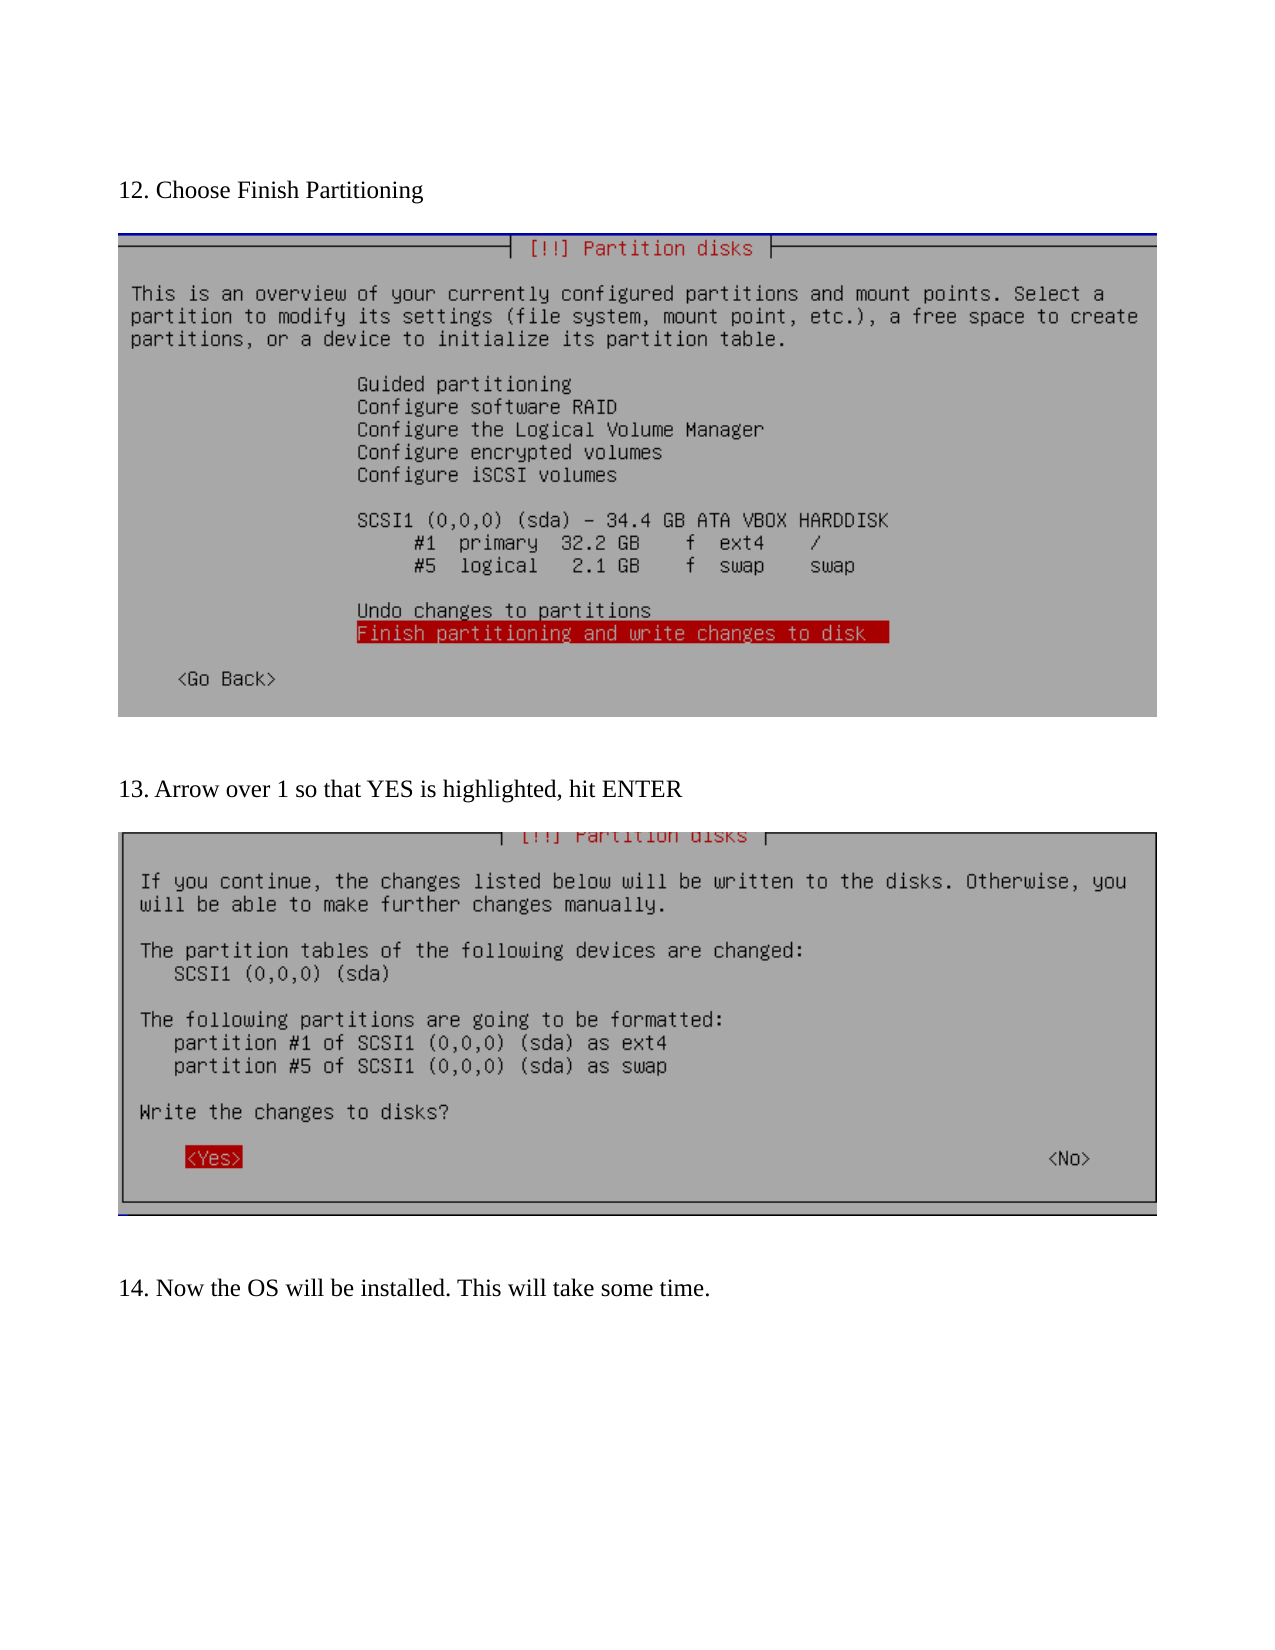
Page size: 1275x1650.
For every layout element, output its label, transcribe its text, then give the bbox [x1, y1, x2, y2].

picture [118, 233, 1157, 717]
text 14. Now the OS will be installed. This will take some time. [118, 1273, 1157, 1301]
text 12. Choose Finish Partitioning [118, 176, 1157, 204]
text 13. Arrow over 1 so that YES is highlighted, hit ENTER [118, 774, 1157, 803]
picture [118, 832, 1157, 1216]
